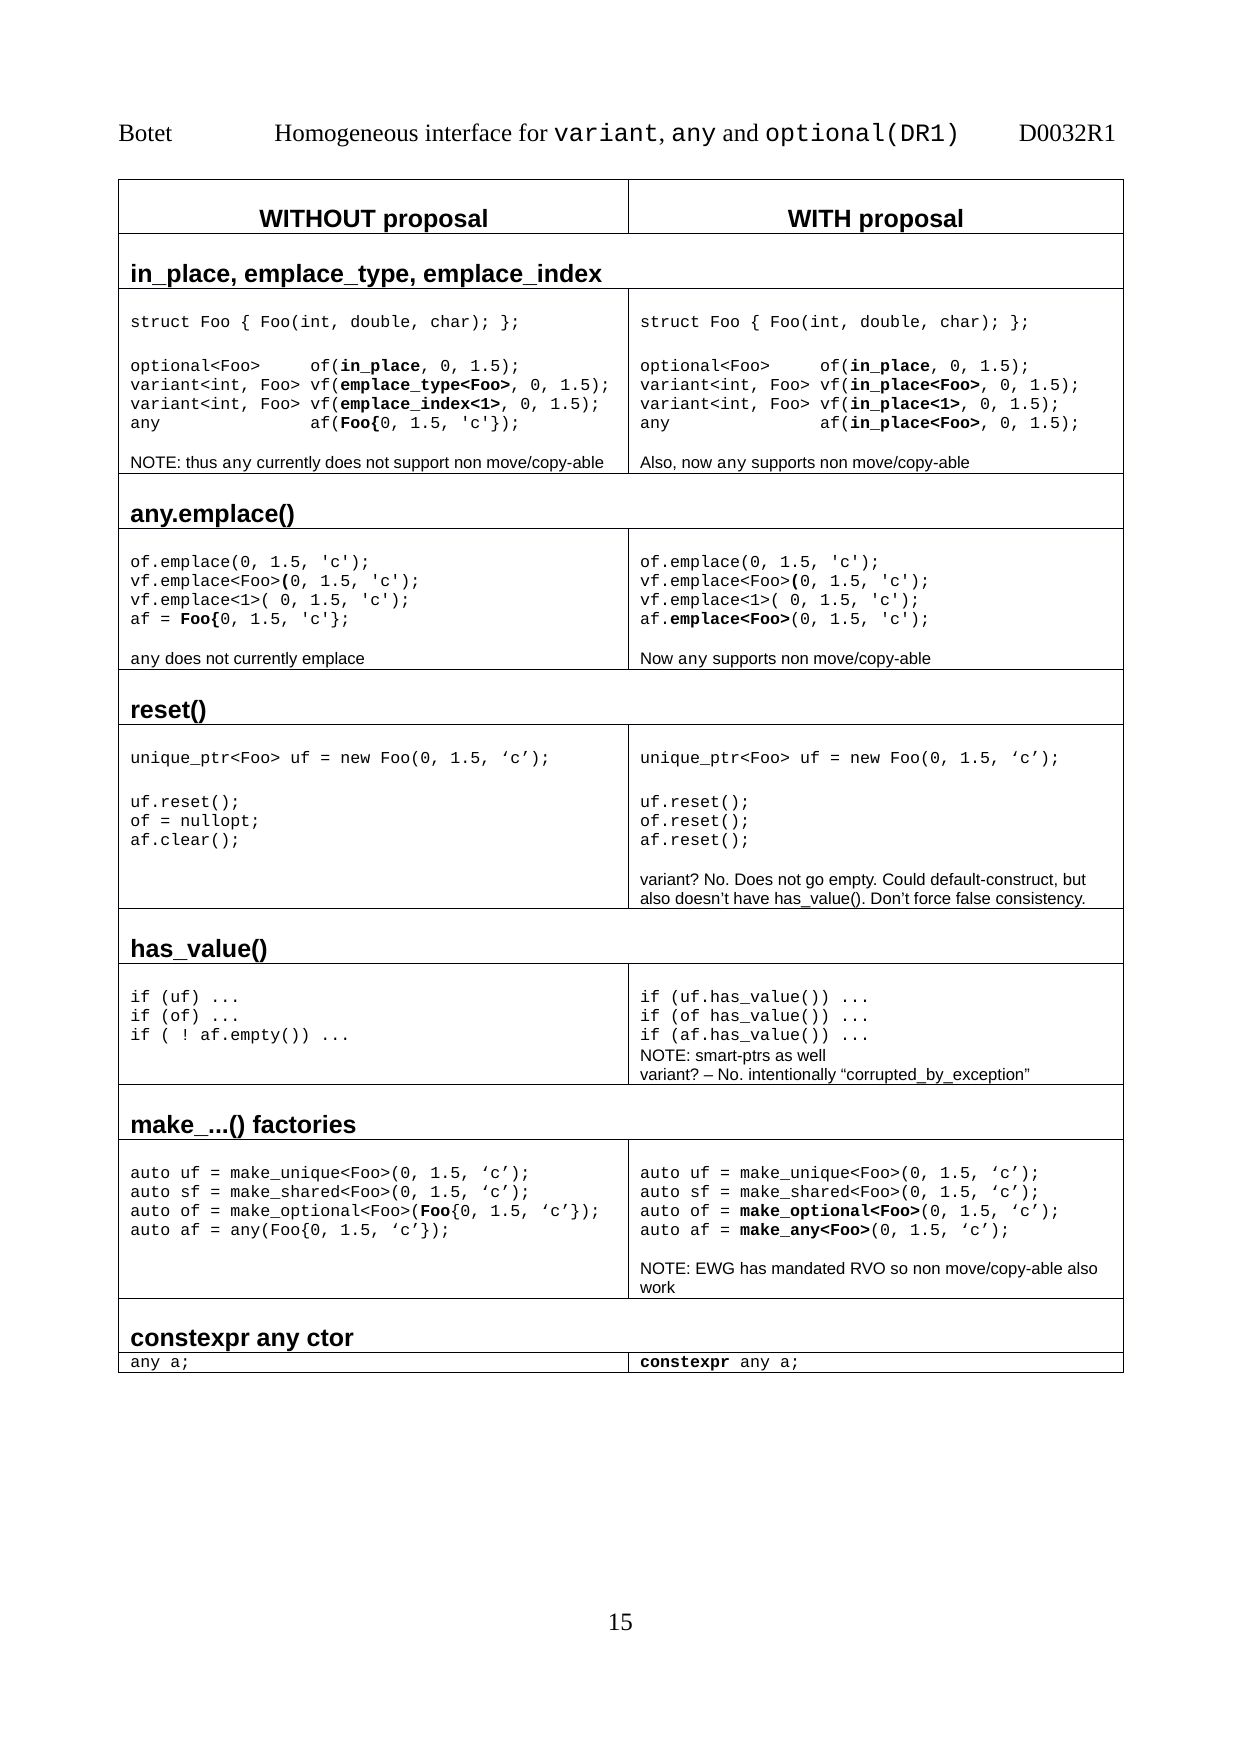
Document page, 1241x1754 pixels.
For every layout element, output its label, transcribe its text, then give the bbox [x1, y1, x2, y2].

table_cell of.emplace(0, 1.5, 'c'); vf.emplace<Foo>(0, 1.5, 'c'); vf.emplace<1>( 0, 1.5, 'c'); af.emplace<Foo>(0, 1.5, 'c'); Now any supports non move/copy-able [629, 529, 1123, 669]
table_cell unique_ptr<Foo> uf = new Foo(0, 1.5, ‘c’); uf.reset(); of = nullopt; af.clear(); [119, 725, 628, 908]
table_cell struct Foo { Foo(int, double, char); }; optional<Foo> of(in_place, 0, 1.5); variant<int, Foo> vf(in_place<Foo>, 0, 1.5); variant<int, Foo> vf(in_place<1>, 0, 1.5); any af(in_place<Foo>, 0, 1.5); Also, now any supports non move/copy-able [629, 289, 1123, 473]
table_cell has_value() [119, 909, 1123, 963]
table_cell struct Foo { Foo(int, double, char); }; optional<Foo> of(in_place, 0, 1.5); variant<int, Foo> vf(emplace_type<Foo>, 0, 1.5); variant<int, Foo> vf(emplace_index<1>, 0, 1.5); any af(Foo{0, 1.5, 'c'}); NOTE: thus any currently does not support non move/copy-able [119, 289, 628, 473]
table_cell unique_ptr<Foo> uf = new Foo(0, 1.5, ‘c’); uf.reset(); of.reset(); af.reset(); variant? No. Does not go empty. Could default-construct, but also doesn’t have has_value(). Don’t force false consistency. [629, 725, 1123, 908]
table_cell any a; [119, 1353, 628, 1372]
table_header WITHOUT proposal [119, 180, 628, 233]
table_header WITH proposal [629, 180, 1123, 233]
table_cell any.emplace() [119, 474, 1123, 528]
table_cell if (uf) ... if (of) ... if ( ! af.empty()) ... [119, 964, 628, 1084]
table_cell constexpr any a; [629, 1353, 1123, 1372]
table_cell in_place, emplace_type, emplace_index [119, 234, 1123, 288]
table_cell reset() [119, 670, 1123, 724]
table_cell constexpr any ctor [119, 1299, 1123, 1352]
table_cell of.emplace(0, 1.5, 'c'); vf.emplace<Foo>(0, 1.5, 'c'); vf.emplace<1>( 0, 1.5, 'c'); af = Foo{0, 1.5, 'c'}; any does not currently emplace [119, 529, 628, 669]
table_cell auto uf = make_unique<Foo>(0, 1.5, ‘c’); auto sf = make_shared<Foo>(0, 1.5, ‘c’); auto of = make_optional<Foo>(Foo{0, 1.5, ‘c’}); auto af = any(Foo{0, 1.5, ‘c’}); [119, 1140, 628, 1297]
table_cell auto uf = make_unique<Foo>(0, 1.5, ‘c’); auto sf = make_shared<Foo>(0, 1.5, ‘c’); auto of = make_optional<Foo>(0, 1.5, ‘c’); auto af = make_any<Foo>(0, 1.5, ‘c’); NOTE: EWG has mandated RVO so non move/copy-able also work [629, 1140, 1123, 1297]
table_cell if (uf.has_value()) ... if (of has_value()) ... if (af.has_value()) ... NOTE: smart-ptrs as well variant? – No. intentionally “corrupted_by_exception” [629, 964, 1123, 1084]
table_cell make_...() factories [119, 1085, 1123, 1138]
